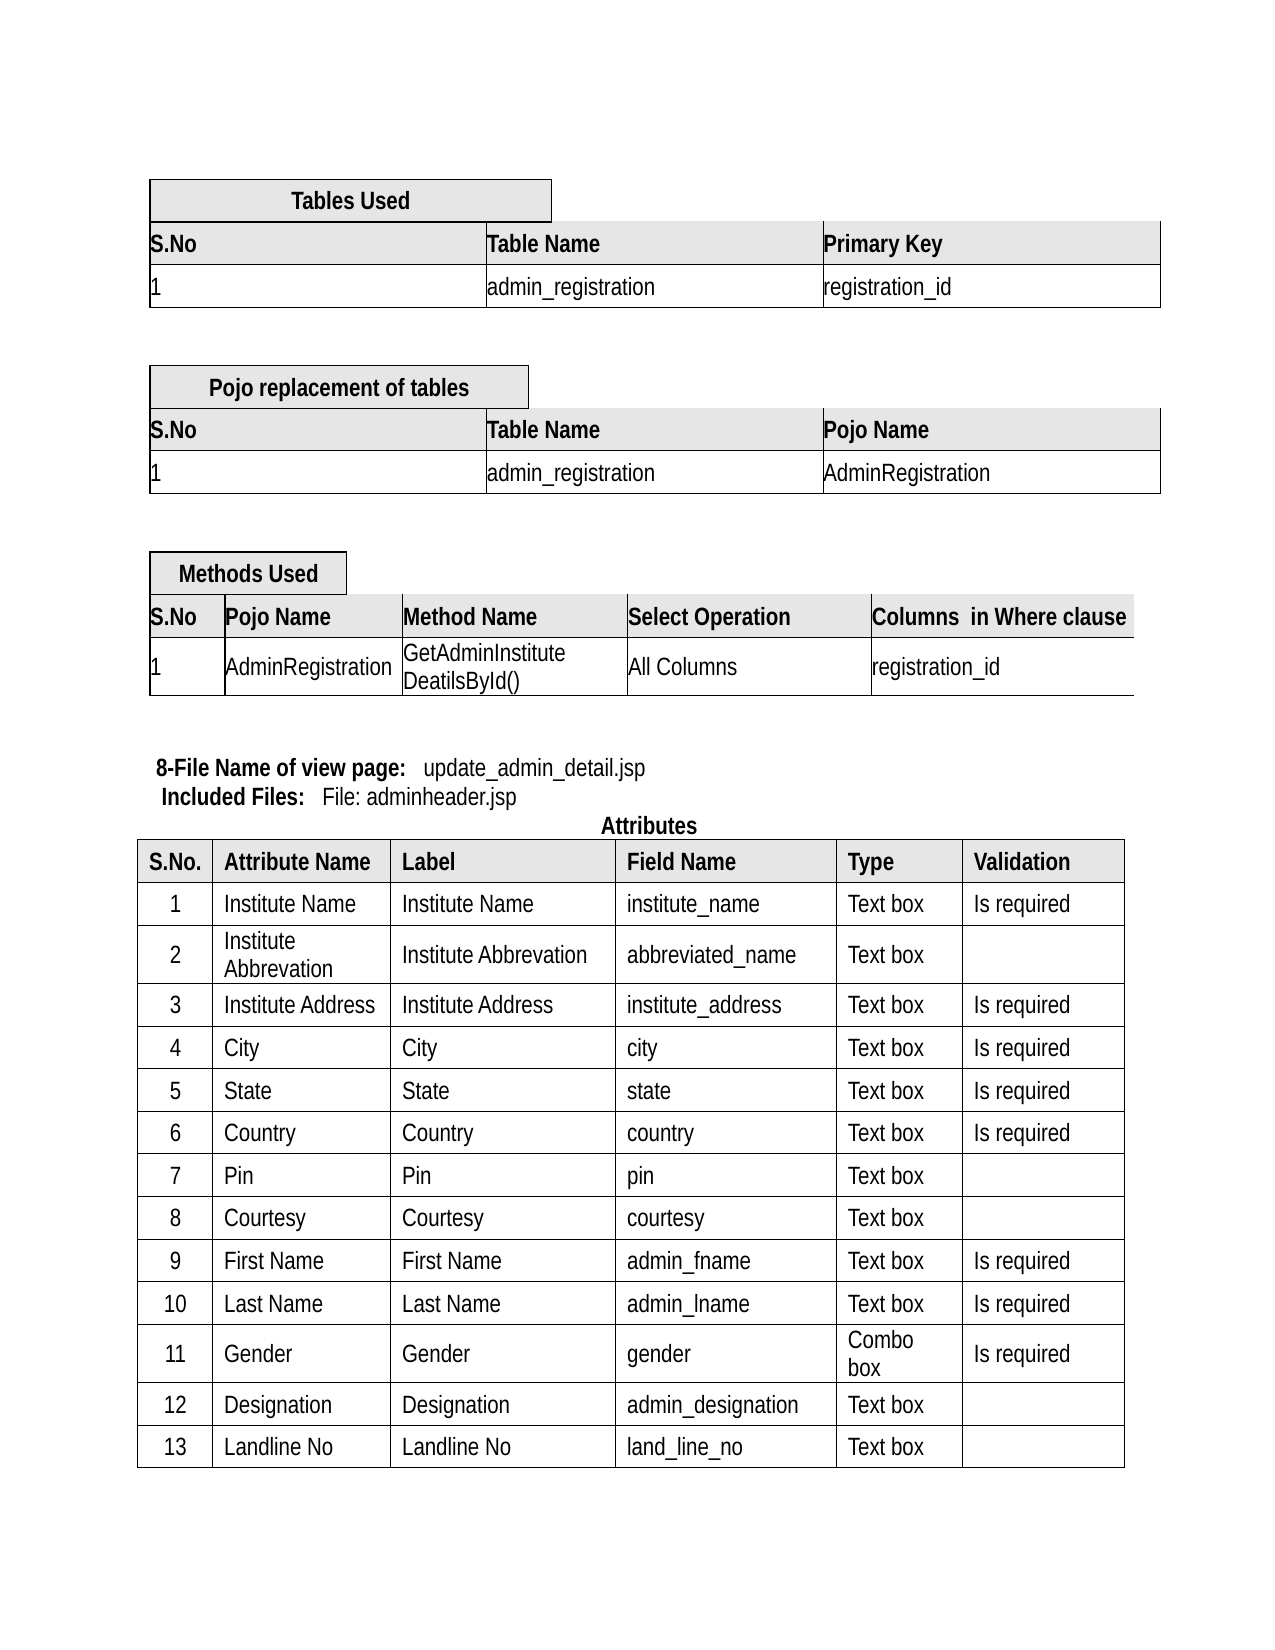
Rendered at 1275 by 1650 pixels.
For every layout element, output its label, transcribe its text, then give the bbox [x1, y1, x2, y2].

table_cell Is required [963, 1282, 1124, 1324]
text Included Files: File: adminheader.jsp [150, 782, 1125, 811]
table_cell [963, 1197, 1124, 1238]
table_cell 2 [138, 926, 212, 983]
table_cell Is required [963, 1112, 1124, 1153]
table_cell Last Name [213, 1282, 390, 1324]
table_cell Designation [391, 1383, 615, 1425]
text Attributes [150, 811, 1125, 839]
table_header [823, 179, 1161, 221]
table_cell Text box [837, 1154, 962, 1196]
table_cell Pin [213, 1154, 390, 1196]
table_cell 9 [138, 1240, 212, 1281]
table_cell Institute Name [391, 883, 615, 924]
table_cell state [616, 1069, 836, 1111]
table_cell Text box [837, 883, 962, 924]
table_cell Gender [213, 1325, 390, 1382]
table_cell Institute Abbrevation [391, 926, 615, 983]
table_cell [963, 1426, 1124, 1467]
table_cell 1 [151, 638, 224, 695]
table_cell institute_name [616, 883, 836, 924]
table_cell country [616, 1112, 836, 1153]
table_cell 12 [138, 1383, 212, 1425]
table_cell institute_address [616, 984, 836, 1026]
table_cell Institute Address [391, 984, 615, 1026]
table_cell S.No [151, 223, 486, 264]
table_cell 1 [151, 265, 486, 307]
table_cell Is required [963, 1240, 1124, 1281]
table_cell Combo box [837, 1325, 962, 1382]
table_cell pin [616, 1154, 836, 1196]
table_header [529, 365, 823, 408]
table_cell S.No [151, 409, 486, 450]
table_cell All Columns [628, 638, 871, 695]
table_cell 10 [138, 1282, 212, 1324]
table_cell Text box [837, 1383, 962, 1425]
table_cell AdminRegistration [824, 451, 1160, 493]
table_cell Table Name [487, 221, 823, 264]
table_cell Primary Key [824, 221, 1160, 264]
table_cell 4 [138, 1027, 212, 1068]
table_cell Is required [963, 883, 1124, 924]
table_cell 1 [138, 883, 212, 924]
text 8-File Name of view page: update_admin_detail.jsp [150, 753, 1125, 782]
table_cell Text box [837, 1112, 962, 1153]
table_cell Is required [963, 1069, 1124, 1111]
table_cell Pojo Name [226, 594, 402, 637]
table_cell 6 [138, 1112, 212, 1153]
table_cell Text box [837, 1027, 962, 1068]
table_cell Institute Address [213, 984, 390, 1026]
table_cell 13 [138, 1426, 212, 1467]
table_cell State [391, 1069, 615, 1111]
table_header [347, 551, 544, 594]
table_cell Text box [837, 984, 962, 1026]
table_cell Text box [837, 1426, 962, 1467]
table_cell S.No [151, 595, 224, 637]
table_cell 11 [138, 1325, 212, 1382]
table_cell 3 [138, 984, 212, 1026]
table_header Methods Used [151, 553, 346, 594]
table_cell Is required [963, 984, 1124, 1026]
table_cell admin_designation [616, 1383, 836, 1425]
table_header Type [837, 840, 962, 882]
table_cell 1 [151, 451, 486, 493]
table_cell First Name [391, 1240, 615, 1281]
table_header [544, 551, 1134, 594]
table_cell Landline No [391, 1426, 615, 1467]
table_cell Pojo Name [824, 408, 1160, 450]
table_cell Country [391, 1112, 615, 1153]
table_cell Is required [963, 1325, 1124, 1382]
table_cell city [616, 1027, 836, 1068]
table_cell admin_registration [487, 451, 823, 493]
table_cell registration_id [824, 265, 1160, 307]
table_cell land_line_no [616, 1426, 836, 1467]
table_cell AdminRegistration [226, 638, 402, 695]
table_cell City [391, 1027, 615, 1068]
table_cell gender [616, 1325, 836, 1382]
table_cell admin_lname [616, 1282, 836, 1324]
table_cell 5 [138, 1069, 212, 1111]
table_cell admin_fname [616, 1240, 836, 1281]
table_cell State [213, 1069, 390, 1111]
table_cell [963, 926, 1124, 983]
table_cell Last Name [391, 1282, 615, 1324]
table_cell 8 [138, 1197, 212, 1238]
table_cell abbreviated_name [616, 926, 836, 983]
table_cell Table Name [487, 408, 823, 450]
table_cell GetAdminInstitute DeatilsById() [403, 638, 627, 695]
table_cell Courtesy [213, 1197, 390, 1238]
table_header Label [391, 840, 615, 882]
table_cell courtesy [616, 1197, 836, 1238]
table_cell Text box [837, 926, 962, 983]
table_cell Institute Abbrevation [213, 926, 390, 983]
table_header Attribute Name [213, 840, 390, 882]
table_cell Text box [837, 1282, 962, 1324]
table_cell City [213, 1027, 390, 1068]
table_cell Institute Name [213, 883, 390, 924]
table_cell Pin [391, 1154, 615, 1196]
table_cell Select Operation [628, 594, 871, 637]
table_cell Landline No [213, 1426, 390, 1467]
table_cell Columns in Where clause [872, 594, 1134, 637]
table_cell Designation [213, 1383, 390, 1425]
table_cell Courtesy [391, 1197, 615, 1238]
table_cell Text box [837, 1197, 962, 1238]
table_header Tables Used [151, 180, 551, 221]
table_cell Is required [963, 1027, 1124, 1068]
table_cell Country [213, 1112, 390, 1153]
table_header Pojo replacement of tables [151, 366, 528, 408]
table_cell registration_id [872, 638, 1134, 695]
table_cell [963, 1383, 1124, 1425]
table_cell Text box [837, 1069, 962, 1111]
table_cell Gender [391, 1325, 615, 1382]
table_cell First Name [213, 1240, 390, 1281]
table_header [552, 179, 823, 221]
table_cell admin_registration [487, 265, 823, 307]
table_header Validation [963, 840, 1124, 882]
table_cell [963, 1154, 1124, 1196]
table_cell Method Name [403, 594, 627, 637]
table_header S.No. [138, 840, 212, 882]
table_header Field Name [616, 840, 836, 882]
table_header [823, 365, 1161, 408]
table_cell Text box [837, 1240, 962, 1281]
table_cell 7 [138, 1154, 212, 1196]
